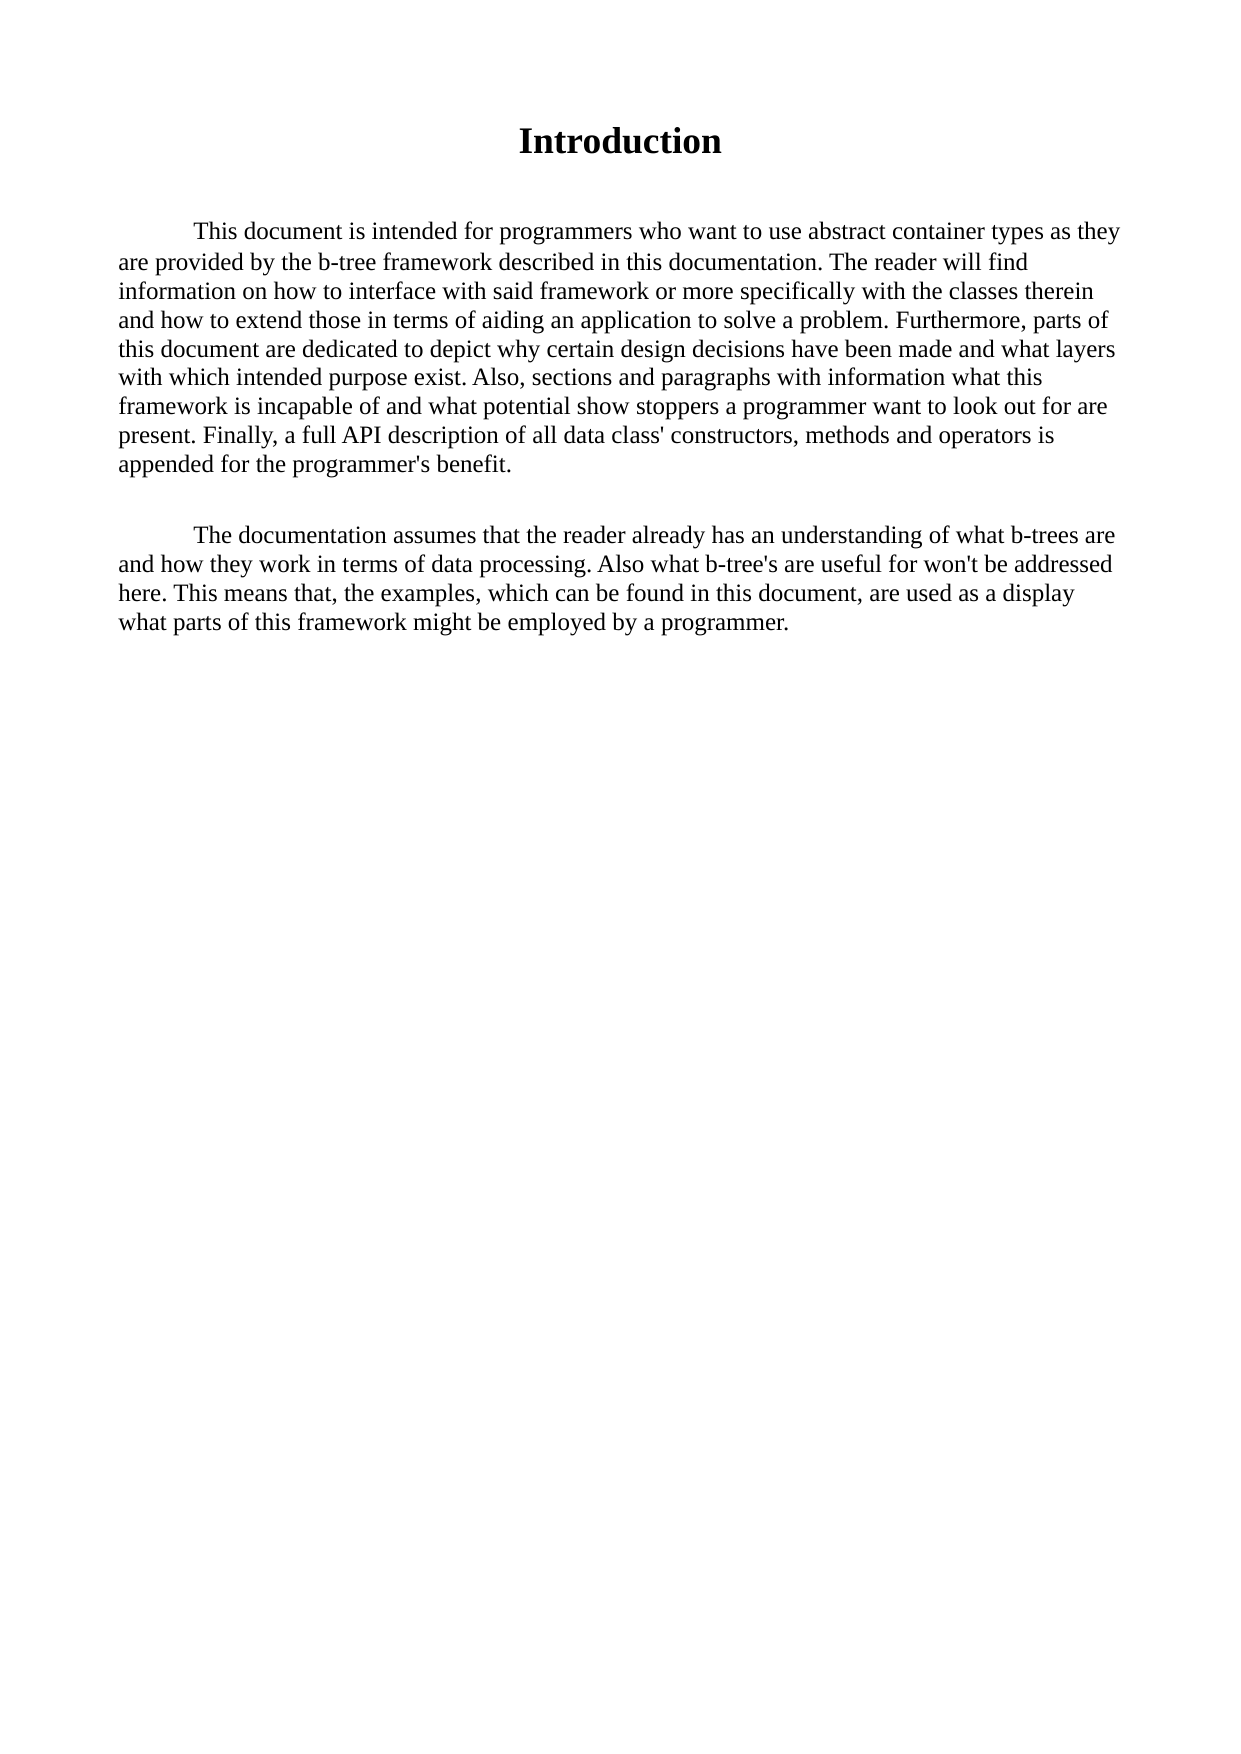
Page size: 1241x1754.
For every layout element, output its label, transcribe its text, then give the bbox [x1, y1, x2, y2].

text Introduction [118, 118, 1122, 161]
text The documentation assumes that the reader already has an understanding of what b-trees are and how they work in terms of data processing. Also what b-tree's are useful for won't be addressed here. This means that, the examples, which can be found in this document, are used as a display what parts of this framework might be employed by a programmer. [118, 521, 1122, 636]
text This document is intended for programmers who want to use abstract container types as they are provided by the b-tree framework described in this documentation. The reader will find information on how to interface with said framework or more specifically with the classes therein and how to extend those in terms of aiding an application to solve a problem. Furthermore, parts of this document are dedicated to depict why certain design decisions have been made and what layers with which intended purpose exist. Also, sections and paragraphs with information what this framework is incapable of and what potential show stoppers a programmer want to look out for are present. Finally, a full API description of all data class' constructors, methods and operators is appended for the programmer's benefit. [118, 204, 1122, 477]
